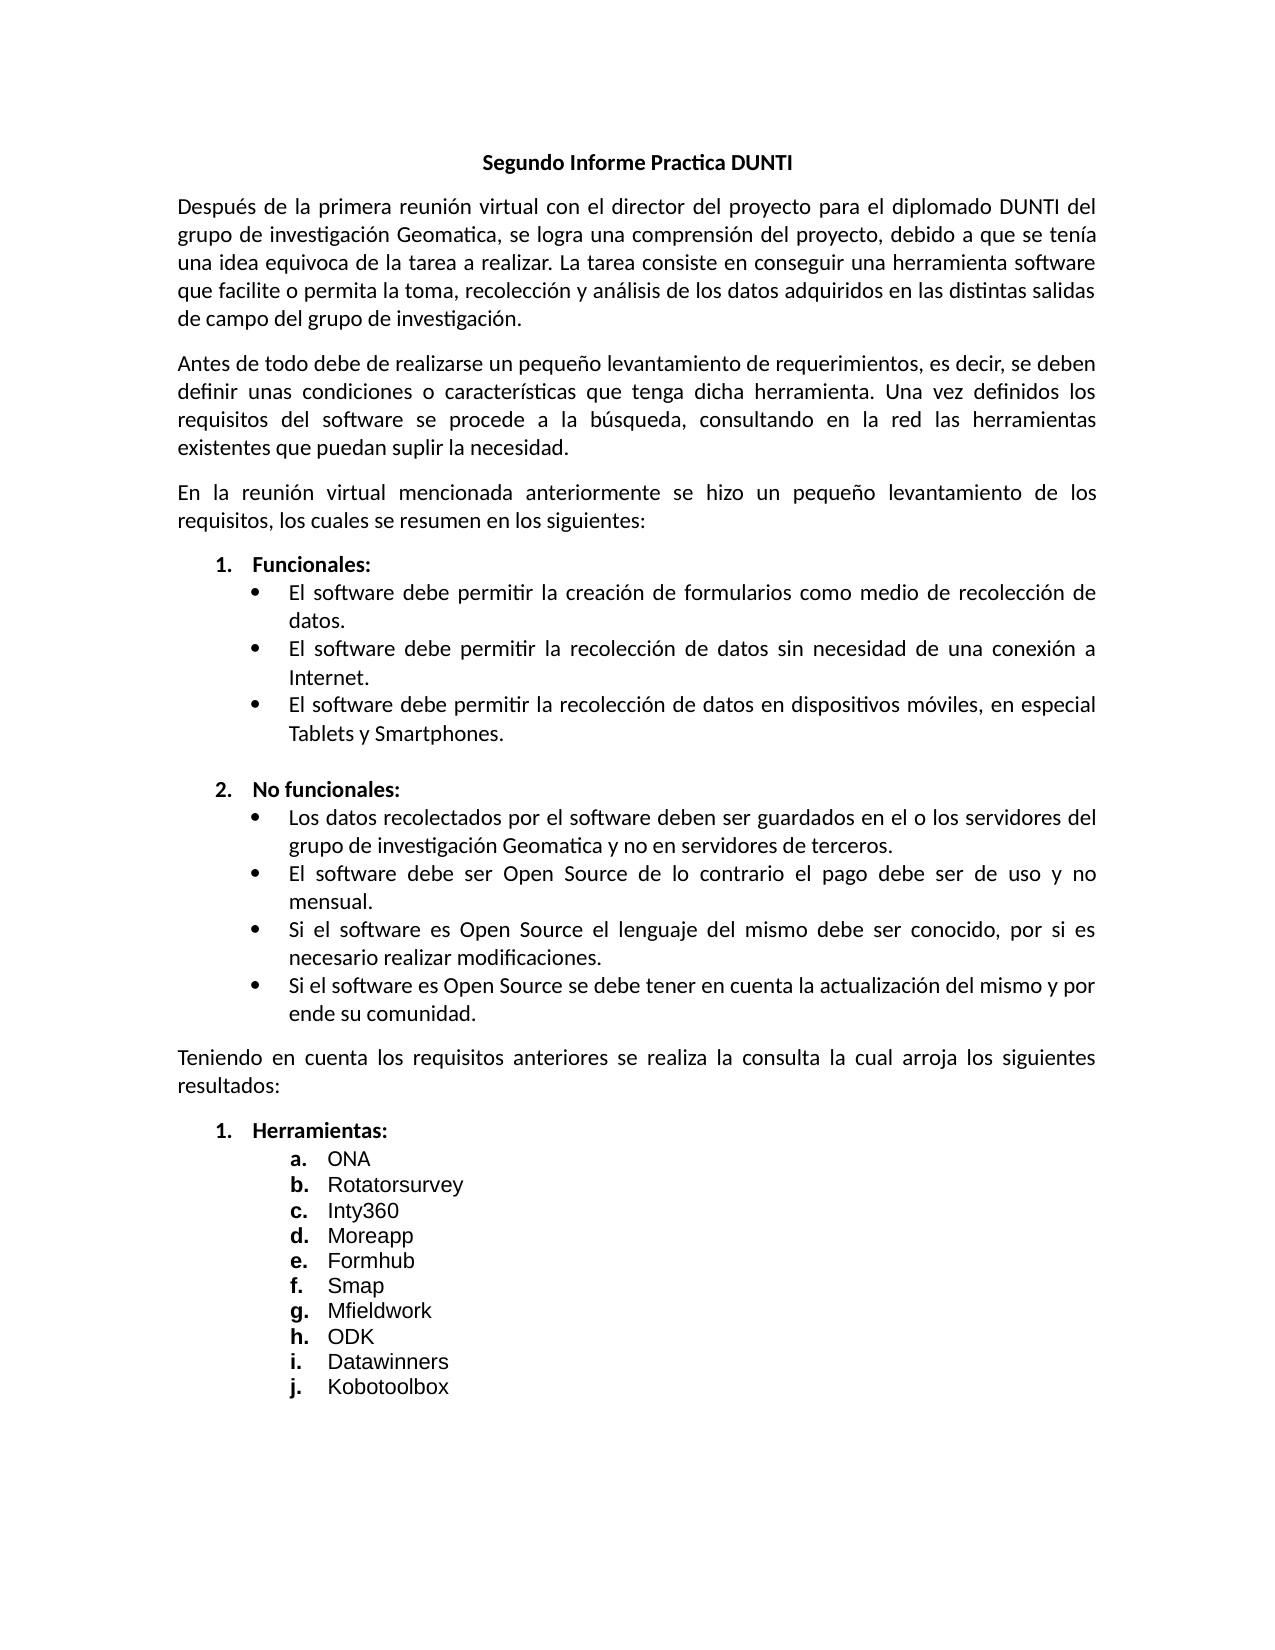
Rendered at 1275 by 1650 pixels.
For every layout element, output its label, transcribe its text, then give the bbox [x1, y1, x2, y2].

text En la reunión virtual mencionada anteriormente se hizo un pequeño levantamiento de los requisitos, los cuales se resumen en los siguientes: [177, 478, 1098, 534]
list El software debe ser Open Source de lo contrario el pago debe ser de uso y no mensual. [251, 859, 1098, 915]
list El software debe permitir la recolección de datos sin necesidad de una conexión a Internet. [251, 634, 1098, 691]
list Inty360 [290, 1197, 1098, 1223]
text Segundo Informe Practica DUNTI [177, 148, 1098, 176]
list No funcionales: [215, 775, 1098, 803]
list Si el software es Open Source el lenguaje del mismo debe ser conocido, por si es necesario realizar modificaciones. [251, 915, 1098, 971]
list Rotatorsurvey [290, 1172, 1098, 1197]
list El software debe permitir la recolección de datos en dispositivos móviles, en especial Tablets y Smartphones. [251, 691, 1098, 747]
list Formhub [290, 1248, 1098, 1273]
text Después de la primera reunión virtual con el director del proyecto para el diplomado DUNTI del grupo de investigación Geomatica, se logra una comprensión del proyecto, debido a que se tenía una idea equivoca de la tarea a realizar. La tarea consiste en conseguir una herramienta software que facilite o permita la toma, recolección y análisis de los datos adquiridos en las distintas salidas de campo del grupo de investigación. [177, 192, 1098, 332]
list Funcionales: [215, 551, 1098, 578]
list Mfieldwork [290, 1298, 1098, 1323]
list Moreapp [290, 1223, 1098, 1248]
list ONA [290, 1144, 1098, 1172]
list ODK [290, 1323, 1098, 1349]
list El software debe permitir la creación de formularios como medio de recolección de datos. [251, 578, 1098, 634]
text Teniendo en cuenta los requisitos anteriores se realiza la consulta la cual arroja los siguientes resultados: [177, 1043, 1098, 1099]
text Antes de todo debe de realizarse un pequeño levantamiento de requerimientos, es decir, se deben definir unas condiciones o características que tenga dicha herramienta. Una vez definidos los requisitos del software se procede a la búsqueda, consultando en la red las herramientas existentes que puedan suplir la necesidad. [177, 349, 1098, 461]
list Si el software es Open Source se debe tener en cuenta la actualización del mismo y por ende su comunidad. [251, 971, 1098, 1027]
list Smap [290, 1273, 1098, 1298]
list Kobotoolbox [290, 1374, 1098, 1399]
list Los datos recolectados por el software deben ser guardados en el o los servidores del grupo de investigación Geomatica y no en servidores de terceros. [251, 803, 1098, 859]
list Herramientas: [215, 1116, 1098, 1144]
list Datawinners [290, 1349, 1098, 1374]
